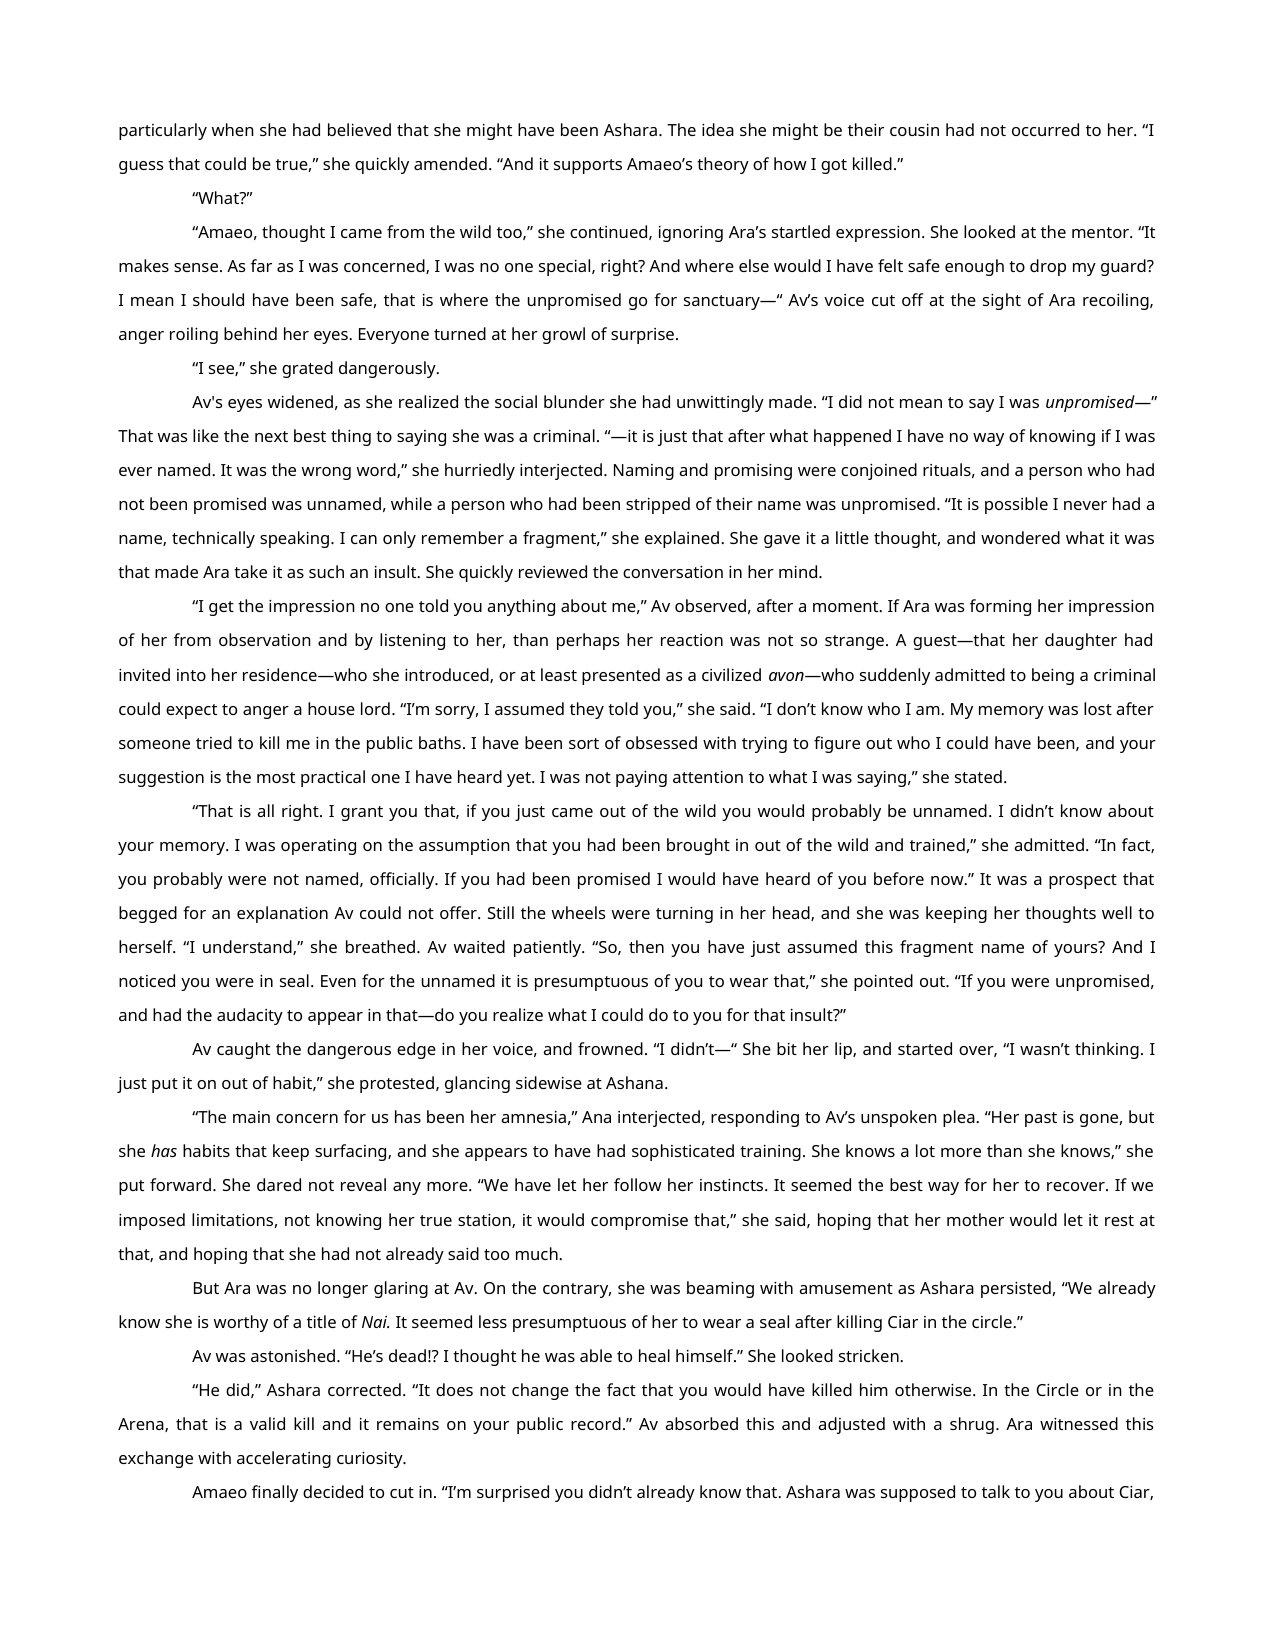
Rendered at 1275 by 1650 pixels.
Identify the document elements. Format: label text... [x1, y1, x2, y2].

text “That is all right. I grant you that, if you just came out of the wild you would probably be unnamed. I didn’t know about your memory. I was operating on the assumption that you had been brought in out of the wild and trained,” she admitted. “In fact, you probably were not named, officially. If you had been promised I would have heard of you before now.” It was a prospect that begged for an explanation Av could not offer. Still the wheels were turning in her head, and she was keeping her thoughts well to herself. “I understand,” she breathed. Av waited patiently. “So, then you have just assumed this fragment name of yours? And I noticed you were in seal. Even for the unnamed it is presumptuous of you to wear that,” she pointed out. “If you were unpromised, and had the audacity to appear in that—do you realize what I could do to you for that insult?” [118, 799, 1157, 1026]
text “He did,” Ashara corrected. “It does not change the fact that you would have killed him otherwise. In the Circle or in the Arena, that is a valid kill and it remains on your public record.” Av absorbed this and adjusted with a shrug. Ara witnessed this exchange with accelerating curiosity. [118, 1378, 1157, 1469]
text “I see,” she grated dangerously. [118, 357, 1157, 379]
text “What?” [118, 186, 1157, 209]
text But Ara was no longer glaring at Av. On the contrary, she was beaming with amusement as Ashara persisted, “We already know she is worthy of a title of Nai. It seemed less presumptuous of her to wear a seal after killing Ciar in the circle.” [118, 1276, 1157, 1333]
text Av was astonished. “He’s dead!? I thought he was able to heal himself.” She looked stricken. [118, 1344, 1157, 1367]
text particularly when she had believed that she might have been Ashara. The idea she might be their cousin had not occurred to her. “I guess that could be true,” she quickly amended. “And it supports Amaeo’s theory of how I got killed.” [118, 118, 1157, 175]
text “Amaeo, thought I came from the wild too,” she continued, ignoring Ara’s startled expression. She looked at the mentor. “It makes sense. As far as I was concerned, I was no one special, right? And where else would I have felt safe enough to drop my guard? I mean I should have been safe, that is where the unpromised go for sanctuary—“ Av’s voice cut off at the sight of Ara recoiling, anger roiling behind her eyes. Everyone turned at her growl of surprise. [118, 220, 1157, 345]
text Av's eyes widened, as she realized the social blunder she had unwittingly made. “I did not mean to say I was unpromised—” That was like the next best thing to saying she was a criminal. “—it is just that after what happened I have no way of knowing if I was ever named. It was the wrong word,” she hurriedly interjected. Naming and promising were conjoined rituals, and a person who had not been promised was unnamed, while a person who had been stripped of their name was unpromised. “It is possible I never had a name, technically speaking. I can only remember a fragment,” she explained. She gave it a little thought, and wondered what it was that made Ara take it as such an insult. She quickly reviewed the conversation in her mind. [118, 391, 1157, 584]
text “I get the impression no one told you anything about me,” Av observed, after a moment. If Ara was forming her impression of her from observation and by listening to her, than perhaps her reaction was not so strange. A guest—that her daughter had invited into her residence—who she introduced, or at least presented as a civilized avon—who suddenly admitted to being a criminal could expect to anger a house lord. “I’m sorry, I assumed they told you,” she said. “I don’t know who I am. My memory was lost after someone tried to kill me in the public baths. I have been sort of obsessed with trying to figure out who I could have been, and your suggestion is the most practical one I have heard yet. I was not paying attention to what I was saying,” she stated. [118, 595, 1157, 788]
text “The main concern for us has been her amnesia,” Ana interjected, responding to Av’s unspoken plea. “Her past is gone, but she has habits that keep surfacing, and she appears to have had sophisticated training. She knows a lot more than she knows,” she put forward. She dared not reveal any more. “We have let her follow her instincts. It seemed the best way for her to recover. If we imposed limitations, not knowing her true station, it would compromise that,” she said, hoping that her mother would let it rest at that, and hoping that she had not already said too much. [118, 1106, 1157, 1265]
text Av caught the dangerous edge in her voice, and frowned. “I didn’t—“ She bit her lip, and started over, “I wasn’t thinking. I just put it on out of habit,” she protested, glancing sidewise at Ashana. [118, 1038, 1157, 1094]
text Amaeo finally decided to cut in. “I’m surprised you didn’t already know that. Ashara was supposed to talk to you about Ciar, [118, 1481, 1157, 1503]
